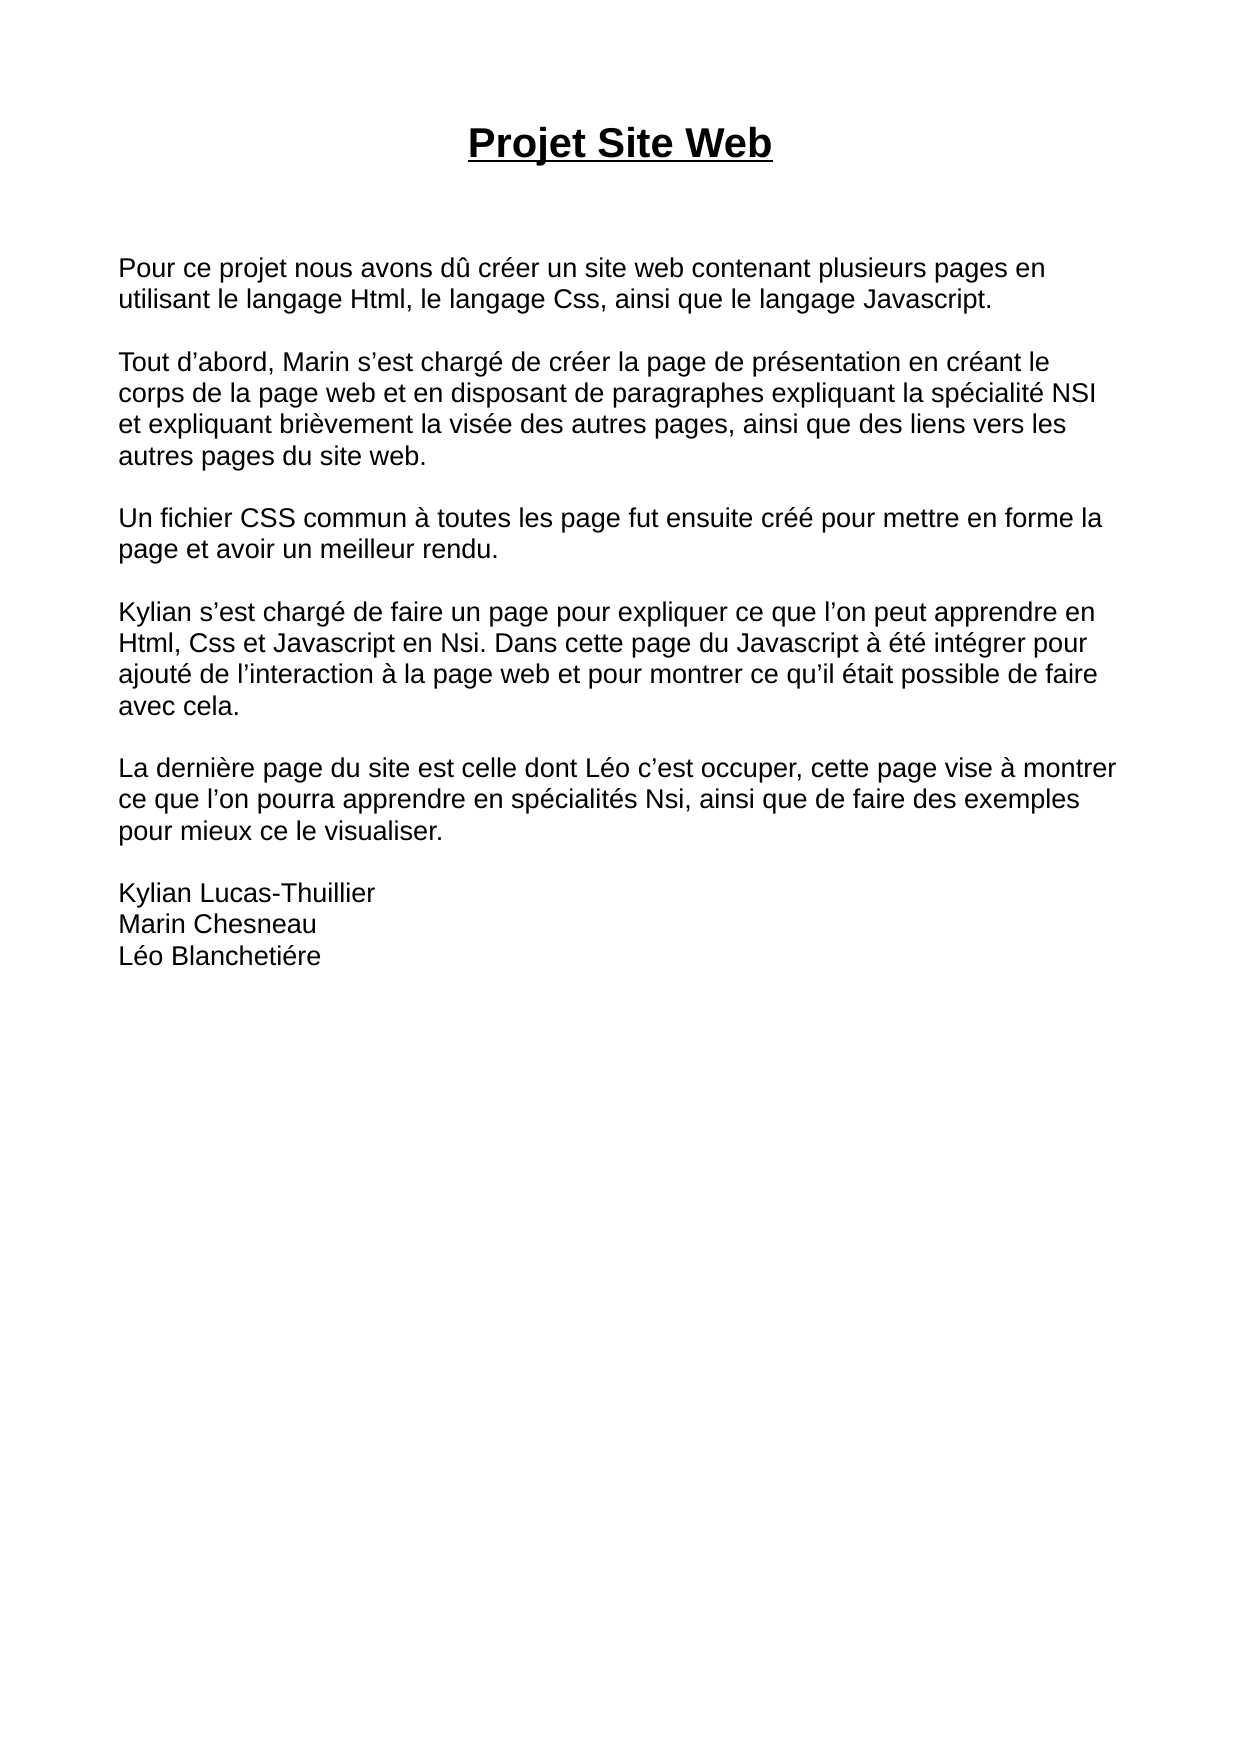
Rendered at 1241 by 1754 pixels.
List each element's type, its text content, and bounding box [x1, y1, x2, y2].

text Un fichier CSS commun à toutes les page fut ensuite créé pour mettre en forme la page et avoir un meilleur rendu. [118, 502, 1122, 565]
text Pour ce projet nous avons dû créer un site web contenant plusieurs pages en utilisant le langage Html, le langage Css, ainsi que le langage Javascript. [118, 252, 1122, 315]
text Projet Site Web [118, 118, 1122, 166]
text Kylian Lucas-Thuillier [118, 877, 1122, 908]
text Kylian s’est chargé de faire un page pour expliquer ce que l’on peut apprendre en Html, Css et Javascript en Nsi. Dans cette page du Javascript à été intégrer pour ajouté de l’interaction à la page web et pour montrer ce qu’il était possible de faire avec cela. [118, 596, 1122, 721]
text Léo Blanchetiére [118, 940, 1122, 971]
text Tout d’abord, Marin s’est chargé de créer la page de présentation en créant le corps de la page web et en disposant de paragraphes expliquant la spécialité NSI et expliquant brièvement la visée des autres pages, ainsi que des liens vers les autres pages du site web. [118, 346, 1122, 471]
text La dernière page du site est celle dont Léo c’est occuper, cette page vise à montrer ce que l’on pourra apprendre en spécialités Nsi, ainsi que de faire des exemples pour mieux ce le visualiser. [118, 752, 1122, 846]
text Marin Chesneau [118, 908, 1122, 940]
